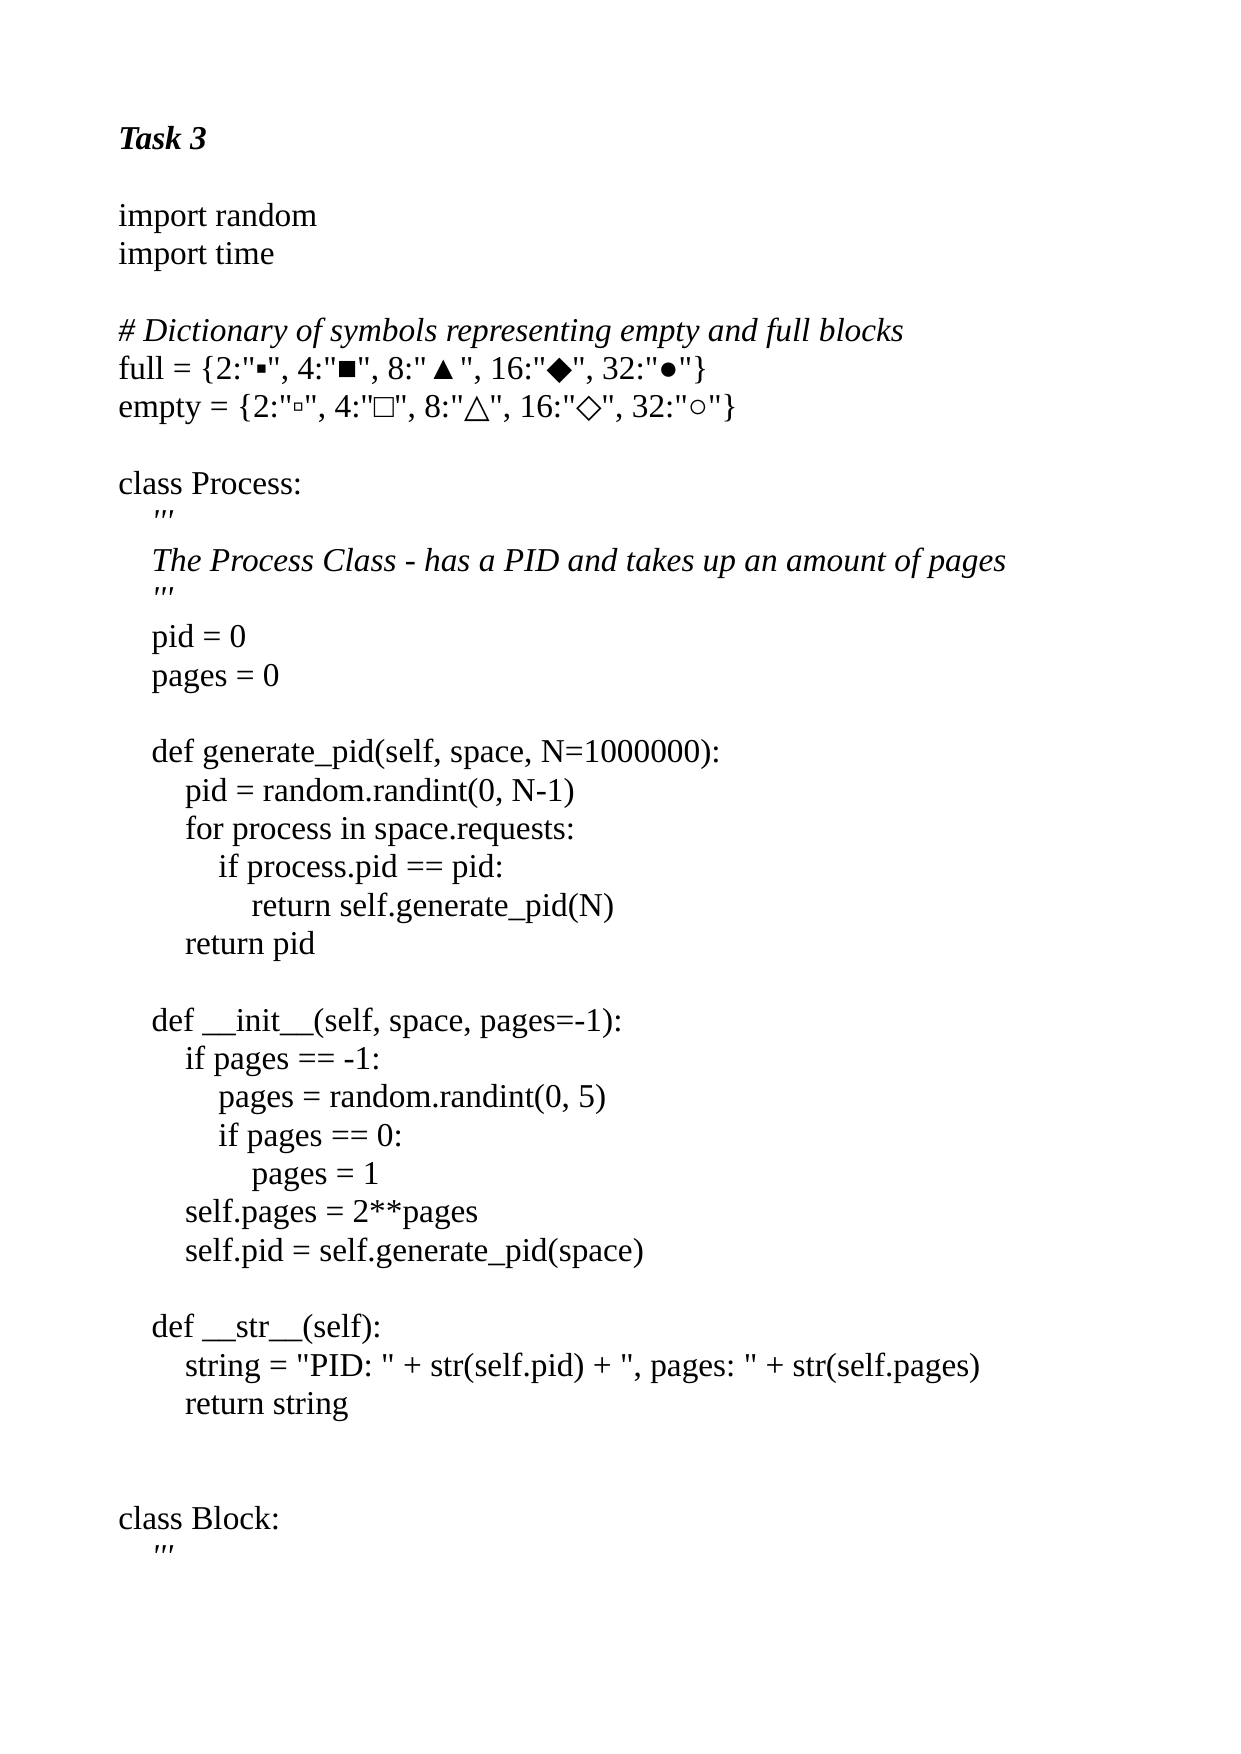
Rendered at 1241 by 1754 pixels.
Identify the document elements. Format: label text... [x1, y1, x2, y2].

text empty = {2:"▫", 4:"□", 8:"△", 16:"◇", 32:"○"} [118, 386, 1122, 425]
text for process in space.requests: [118, 808, 1122, 846]
text pid = random.randint(0, N-1) [118, 770, 1122, 808]
text if pages == -1: [118, 1038, 1122, 1076]
text # Dictionary of symbols representing empty and full blocks [118, 310, 1122, 348]
text def __init__(self, space, pages=-1): [118, 1000, 1122, 1038]
text ''' [118, 501, 1122, 540]
text if process.pid == pid: [118, 846, 1122, 885]
text self.pid = self.generate_pid(space) [118, 1230, 1122, 1268]
text def generate_pid(self, space, N=1000000): [118, 731, 1122, 770]
text string = "PID: " + str(self.pid) + ", pages: " + str(self.pages) [118, 1345, 1122, 1383]
text Task 3 [118, 118, 1122, 195]
text The Process Class - has a PID and takes up an amount of pages [118, 540, 1122, 578]
text full = {2:"▪", 4:"■", 8:"▲", 16:"◆", 32:"●"} [118, 348, 1122, 386]
text ''' [118, 1536, 1122, 1575]
text import random [118, 195, 1122, 233]
text import time [118, 233, 1122, 271]
text return string [118, 1383, 1122, 1421]
text class Block: [118, 1498, 1122, 1536]
text return pid [118, 923, 1122, 961]
text pid = 0 [118, 616, 1122, 655]
text pages = random.randint(0, 5) [118, 1076, 1122, 1115]
text if pages == 0: [118, 1115, 1122, 1153]
text pages = 0 [118, 655, 1122, 693]
text def __str__(self): [118, 1306, 1122, 1345]
text class Process: [118, 463, 1122, 501]
text self.pages = 2**pages [118, 1191, 1122, 1230]
text ''' [118, 578, 1122, 616]
text pages = 1 [118, 1153, 1122, 1191]
text return self.generate_pid(N) [118, 885, 1122, 923]
